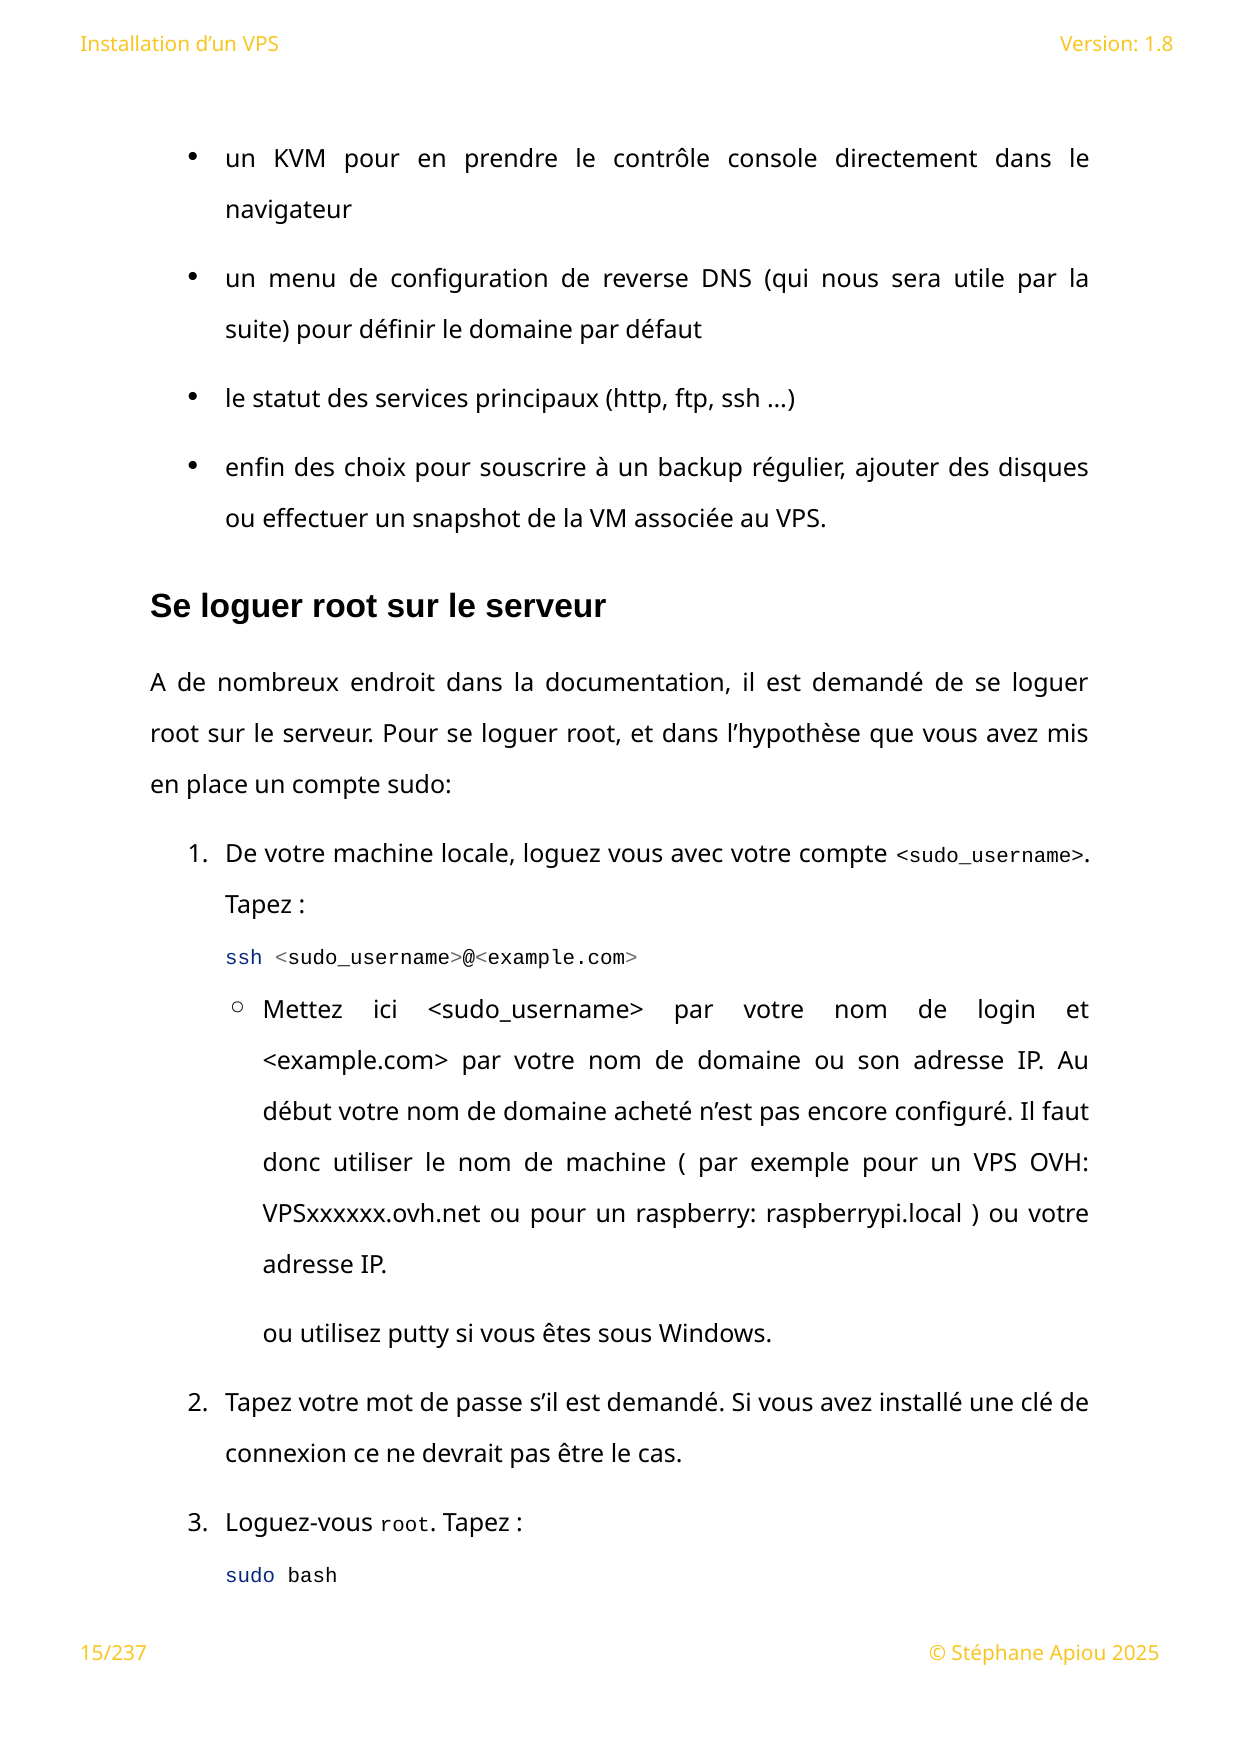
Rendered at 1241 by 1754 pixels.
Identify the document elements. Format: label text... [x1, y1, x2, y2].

text A de nombreux endroit dans la documentation, il est demandé de se loguer root sur le serveur. Pour se loguer root, et dans l’hypothèse que vous avez mis en place un compte sudo: [150, 665, 1090, 801]
list Loguez-vous root. Tapez : [187, 1505, 1090, 1539]
list Mettez ici <sudo_username> par votre nom de login et <example.com> par votre nom de domaine ou son adresse IP. Au début votre nom de domaine acheté n’est pas encore configuré. Il faut donc utiliser le nom de machine ( par exemple pour un VPS OVH: VPSxxxxxx.ovh.net ou pour un raspberry: raspberrypi.local ) ou votre adresse IP. [225, 992, 1090, 1281]
list un KVM pour en prendre le contrôle console directement dans le navigateur [187, 141, 1090, 226]
list le statut des services principaux (http, ftp, ssh …​) [187, 381, 1090, 415]
list enfin des choix pour souscrire à un backup régulier, ajouter des disques ou effectuer un snapshot de la VM associée au VPS. [187, 450, 1090, 535]
list De votre machine locale, loguez vous avec votre compte <sudo_username>. Tapez : [187, 836, 1090, 921]
list sudo bash [187, 1565, 1090, 1588]
list un menu de configuration de reverse DNS (qui nous sera utile par la suite) pour définir le domaine par défaut [187, 261, 1090, 346]
list Tapez votre mot de passe s’il est demandé. Si vous avez installé une clé de connexion ce ne devrait pas être le cas. [187, 1385, 1090, 1470]
list ou utilisez putty si vous êtes sous Windows. [225, 1316, 1090, 1350]
list ssh <sudo_username>@<example.com> [187, 947, 1090, 971]
subtitle Se loguer root sur le serveur [150, 586, 1090, 624]
